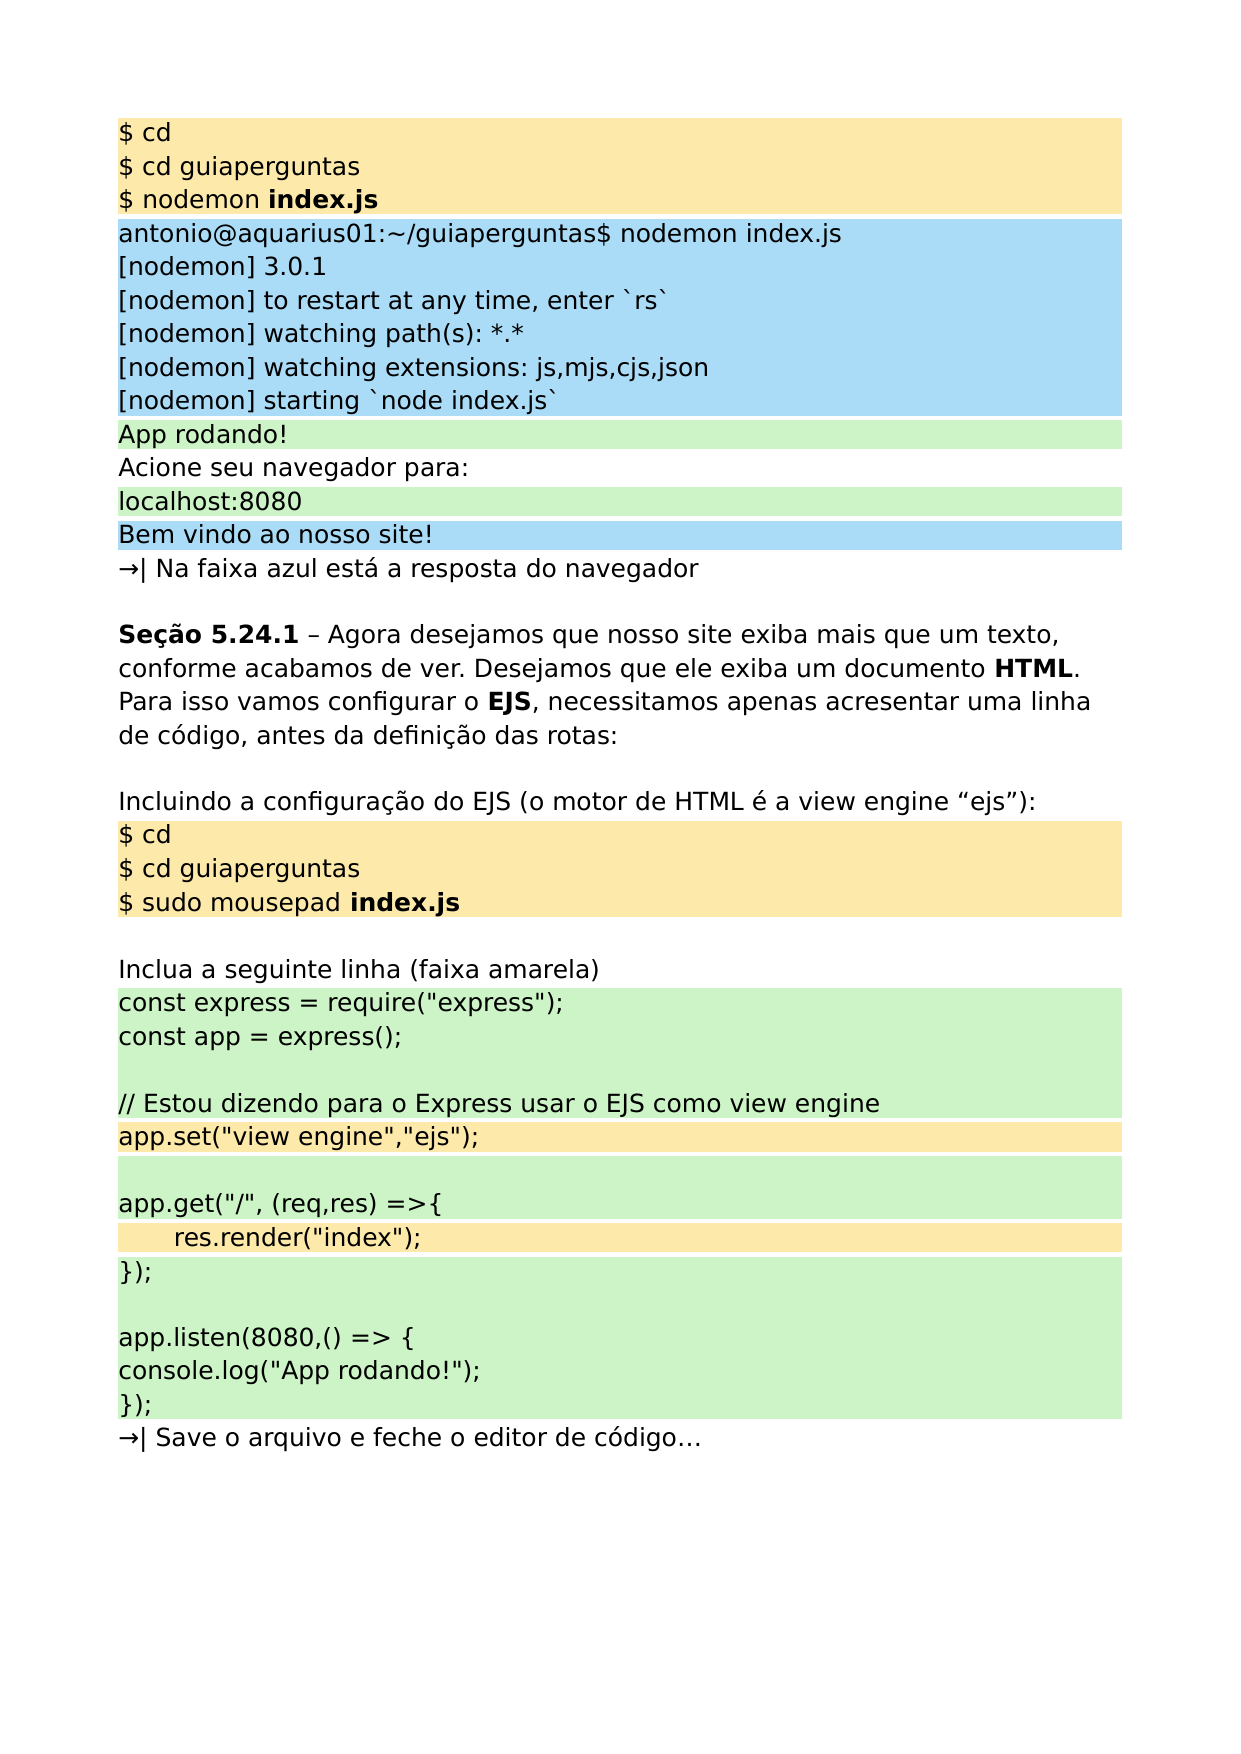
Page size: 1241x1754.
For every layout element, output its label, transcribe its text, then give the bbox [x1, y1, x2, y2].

text }); [118, 1390, 1122, 1419]
text →| Na faixa azul está a resposta do navegador [118, 554, 1122, 583]
text Seção 5.24.1 – Agora desejamos que nosso site exiba mais que um texto, conforme acabamos de ver. Desejamos que ele exiba um documento HTML. Para isso vamos configurar o EJS, necessitamos apenas acresentar uma linha de código, antes da definição das rotas: [118, 620, 1122, 750]
text app.get("/", (req,res) =>{ [118, 1189, 1122, 1219]
text }); [118, 1257, 1122, 1286]
text [nodemon] watching path(s): *.* [118, 319, 1122, 348]
text // Estou dizendo para o Express usar o EJS como view engine [118, 1089, 1122, 1118]
text [nodemon] starting `node index.js` [118, 386, 1122, 416]
text localhost:8080 [118, 487, 1122, 516]
text const app = express(); [118, 1022, 1122, 1051]
text app.listen(8080,() => { [118, 1323, 1122, 1352]
text $ cd [118, 821, 1122, 850]
text res.render("index"); [118, 1223, 1122, 1252]
text antonio@aquarius01:~/guiaperguntas$ nodemon index.js [118, 219, 1122, 248]
text $ cd guiaperguntas [118, 152, 1122, 181]
text Bem vindo ao nosso site! [118, 521, 1122, 550]
text [nodemon] 3.0.1 [118, 252, 1122, 281]
text App rodando! [118, 420, 1122, 449]
text [nodemon] to restart at any time, enter `rs` [118, 286, 1122, 315]
text Incluindo a configuração do EJS (o motor de HTML é a view engine “ejs”): [118, 787, 1122, 816]
text $ cd guiaperguntas [118, 854, 1122, 883]
text Inclua a seguinte linha (faixa amarela) [118, 955, 1122, 984]
text →| Save o arquivo e feche o editor de código… [118, 1423, 1122, 1453]
text app.set("view engine","ejs"); [118, 1122, 1122, 1152]
text [nodemon] watching extensions: js,mjs,cjs,json [118, 353, 1122, 382]
text $ cd [118, 118, 1122, 147]
text $ sudo mousepad index.js [118, 888, 1122, 917]
text const express = require("express"); [118, 988, 1122, 1017]
text console.log("App rodando!"); [118, 1356, 1122, 1386]
text $ nodemon index.js [118, 185, 1122, 214]
text Acione seu navegador para: [118, 453, 1122, 483]
